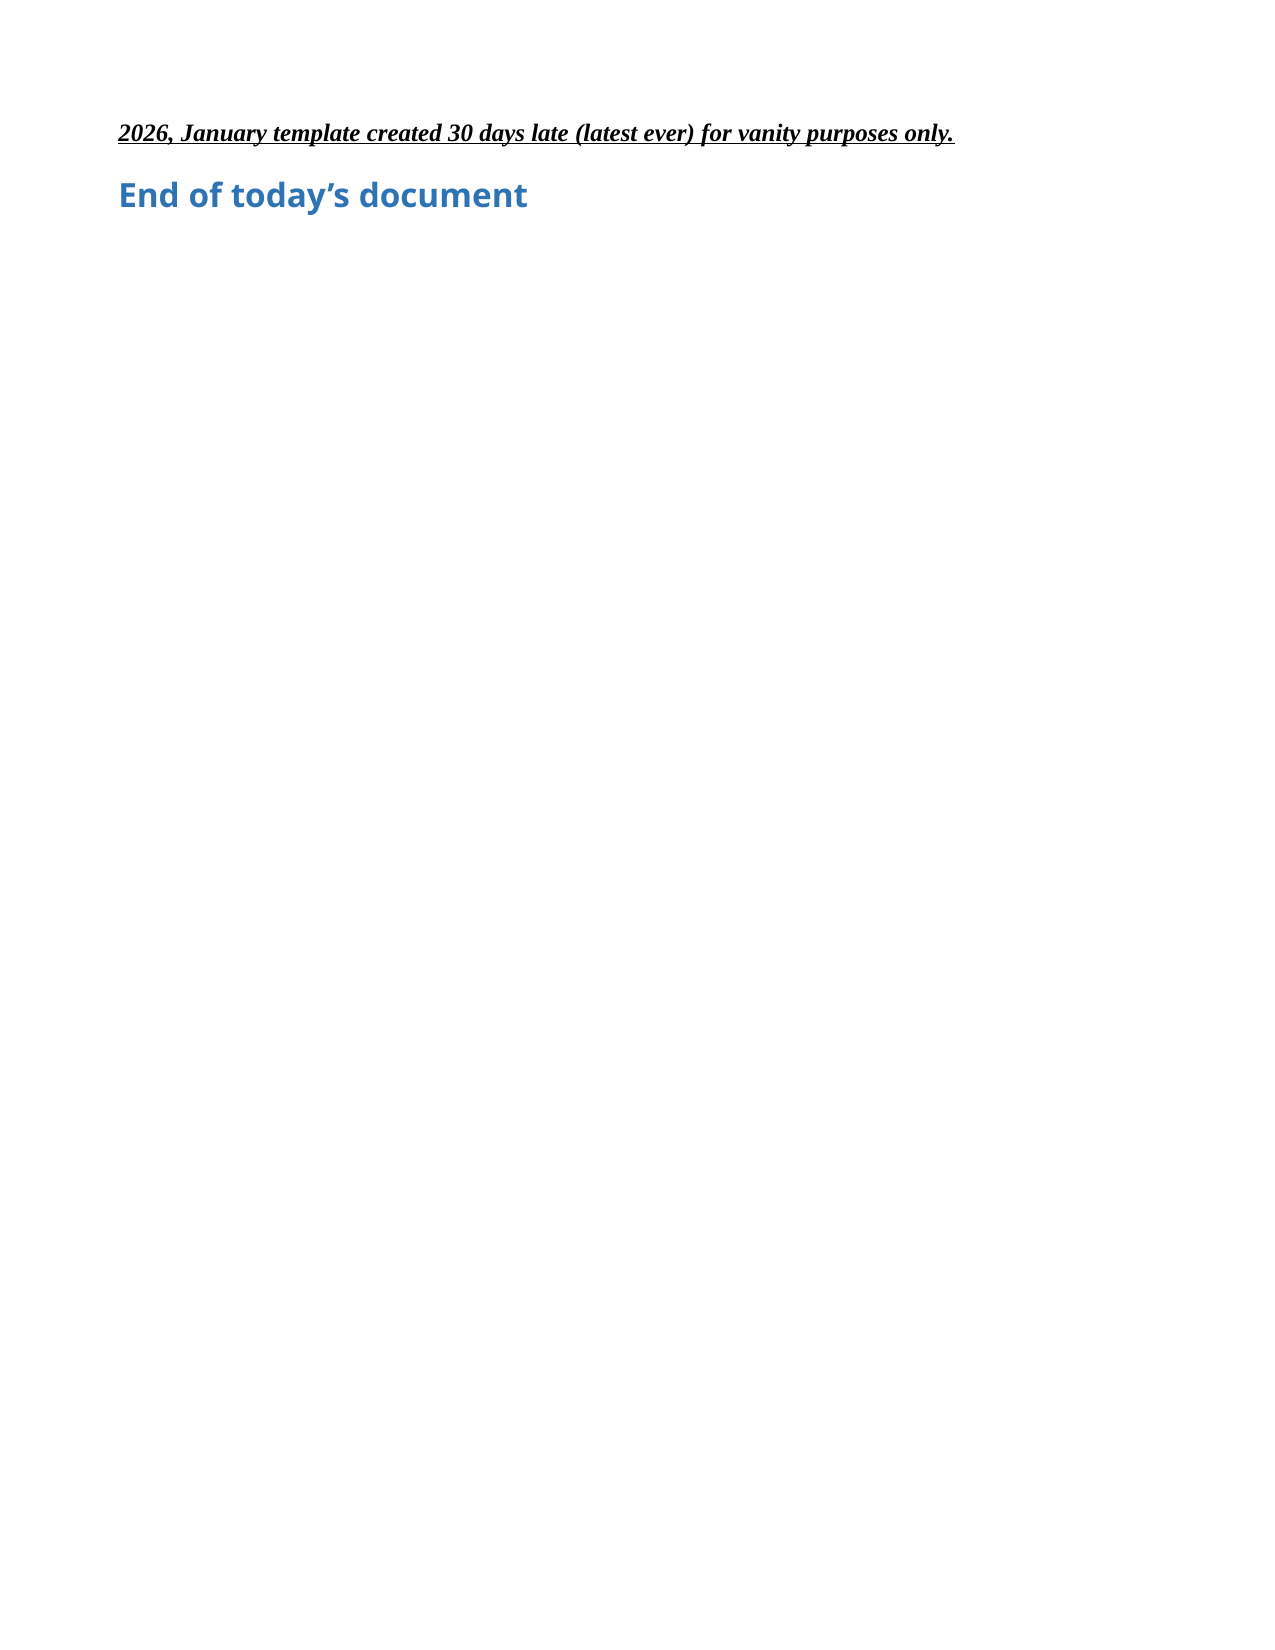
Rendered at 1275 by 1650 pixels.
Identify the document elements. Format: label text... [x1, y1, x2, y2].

subtitle End of today’s document [118, 172, 1157, 217]
text 2026, January template created 30 days late (latest ever) for vanity purposes only. [118, 118, 1157, 147]
